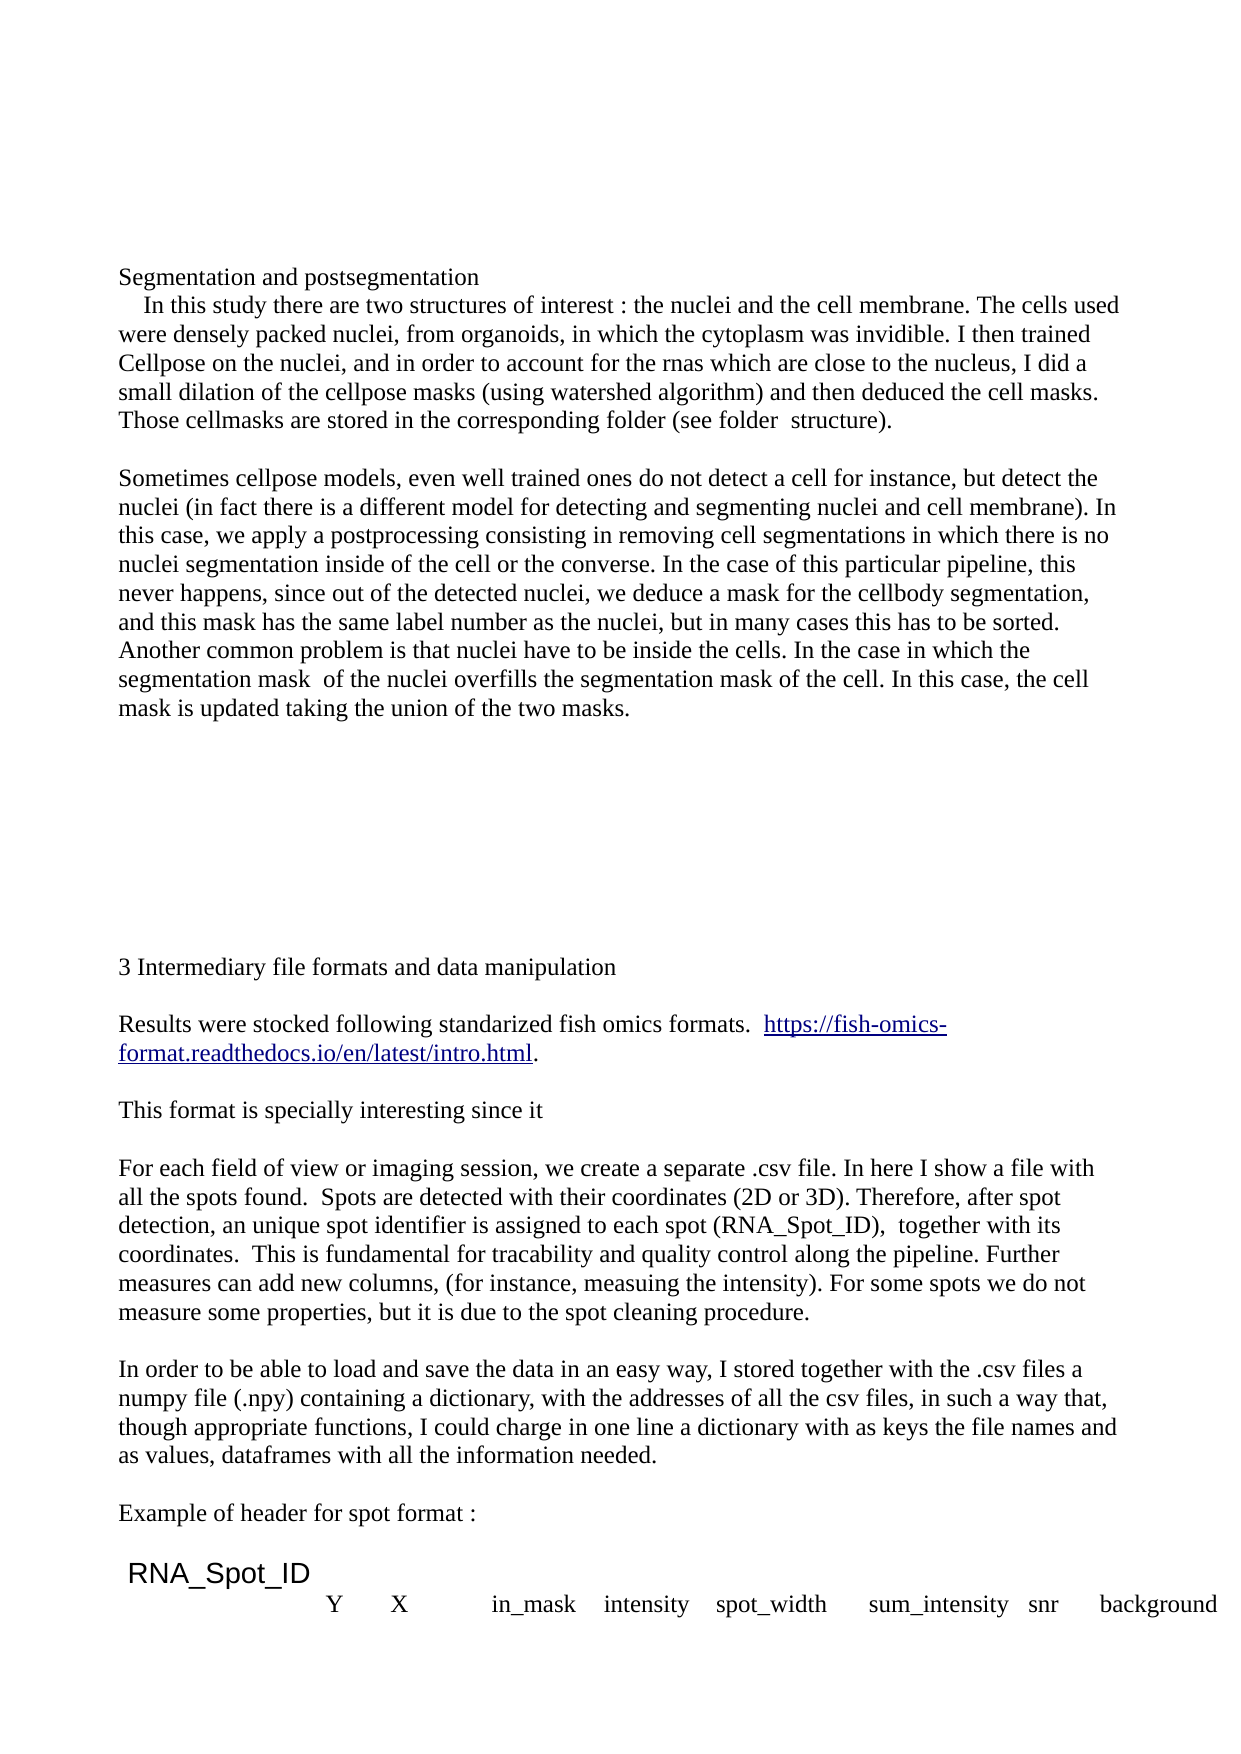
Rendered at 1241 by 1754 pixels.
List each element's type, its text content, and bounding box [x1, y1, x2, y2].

table_header Y [322, 1556, 387, 1618]
table_header intensity [600, 1556, 713, 1618]
table_header in_mask [488, 1556, 600, 1618]
text In order to be able to load and save the data in an easy way, I stored together with the .csv files a numpy file (.npy) containing a dictionary, with the addresses of all the csv files, in such a way that, though appropriate functions, I could charge in one line a dictionary with as keys the file names and as values, dataframes with all the information needed. [118, 1354, 1122, 1469]
table_header sum_intensity [866, 1556, 1025, 1618]
text For each field of view or imaging session, we create a separate .csv file. In here I show a file with all the spots found. Spots are detected with their coordinates (2D or 3D). Therefore, after spot detection, an unique spot identifier is assigned to each spot (RNA_Spot_ID), together with its coordinates. This is fundamental for tracability and quality control along the pipeline. Further measures can add new columns, (for instance, measuing the intensity). For some spots we do not measure some properties, but it is due to the spot cleaning procedure. [118, 1153, 1122, 1326]
text 3 Intermediary file formats and data manipulation [118, 952, 1122, 981]
table_header background [1096, 1556, 1240, 1618]
table_header snr [1025, 1556, 1096, 1618]
text Example of header for spot format : [118, 1498, 1122, 1527]
text Results were stocked following standarized fish omics formats. https://fish-omics-format.readthedocs.io/en/latest/intro.html. [118, 1009, 1122, 1067]
text Sometimes cellpose models, even well trained ones do not detect a cell for instance, but detect the nuclei (in fact there is a different model for detecting and segmenting nuclei and cell membrane). In this case, we apply a postprocessing consisting in removing cell segmentations in which there is no nuclei segmentation inside of the cell or the converse. In the case of this particular pipeline, this never happens, since out of the detected nuclei, we deduce a mask for the cellbody segmentation, and this mask has the same label number as the nuclei, but in many cases this has to be sorted. Another common problem is that nuclei have to be inside the cells. In the case in which the segmentation mask of the nuclei overfills the segmentation mask of the cell. In this case, the cell mask is updated taking the union of the two masks. [118, 463, 1122, 722]
table_header RNA_Spot_ID [124, 1556, 322, 1618]
text Segmentation and postsegmentation [118, 262, 1122, 291]
table_header spot_width [713, 1556, 866, 1618]
text In this study there are two structures of interest : the nuclei and the cell membrane. The cells used were densely packed nuclei, from organoids, in which the cytoplasm was invidible. I then trained Cellpose on the nuclei, and in order to account for the rnas which are close to the nucleus, I did a small dilation of the cellpose masks (using watershed algorithm) and then deduced the cell masks. Those cellmasks are stored in the corresponding folder (see folder structure). [118, 291, 1122, 434]
text This format is specially interesting since it [118, 1096, 1122, 1124]
table_header X [387, 1556, 488, 1618]
